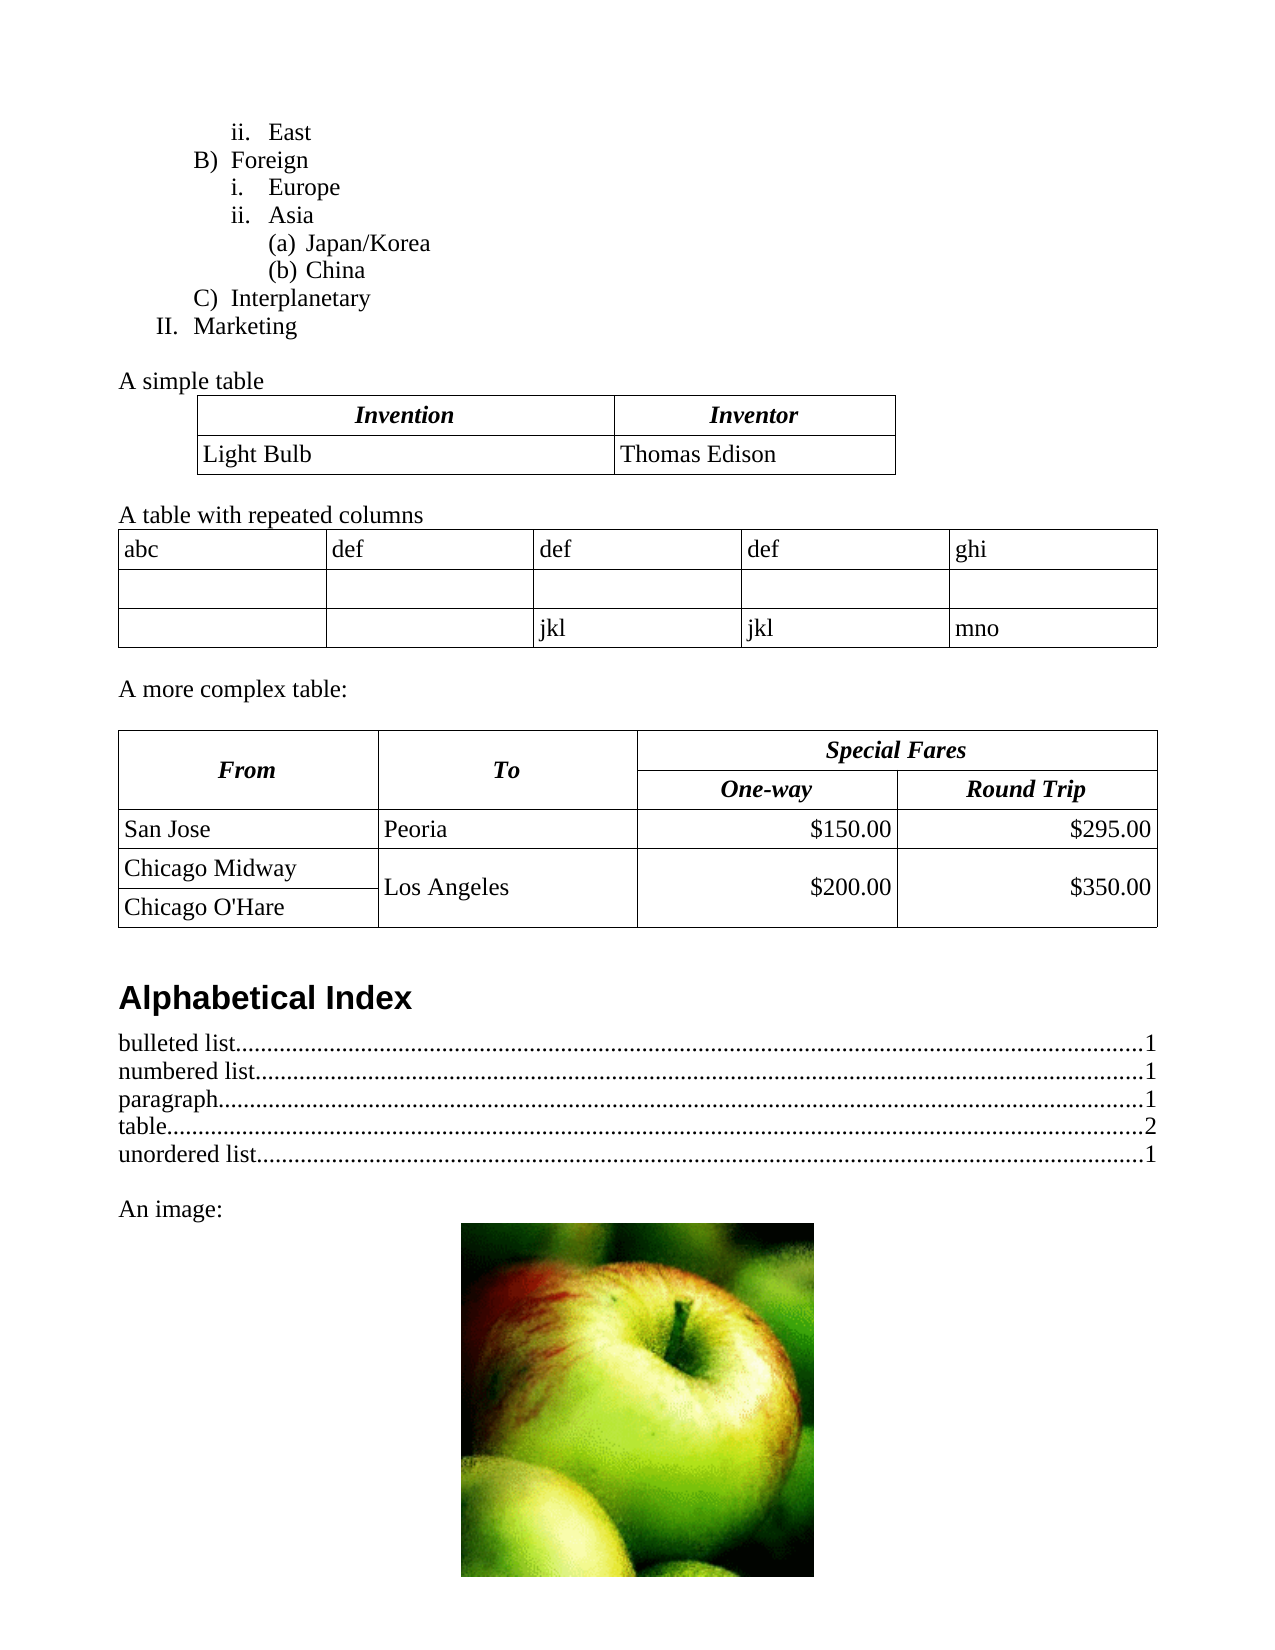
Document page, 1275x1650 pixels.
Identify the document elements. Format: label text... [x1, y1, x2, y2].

list Asia [231, 201, 1157, 229]
subtitle Alphabetical Index [118, 979, 1157, 1017]
text unordered list 1 [118, 1140, 1157, 1168]
table_cell Peoria [379, 810, 637, 848]
table_header ghi [950, 530, 1157, 568]
table_cell mno [950, 609, 1157, 647]
list Europe [231, 173, 1157, 201]
text A simple table [118, 367, 1157, 395]
table_cell jkl [534, 609, 741, 647]
table_cell [119, 570, 326, 608]
table_header Inventor [615, 396, 895, 434]
text numbered list 1 [118, 1057, 1157, 1085]
table_cell Light Bulb [198, 436, 614, 474]
table_header def [327, 530, 533, 568]
table_cell [327, 570, 533, 608]
table_header Chicago Midway [119, 849, 378, 887]
table_cell $295.00 [898, 810, 1157, 848]
table_cell jkl [742, 609, 949, 647]
table_header Invention [198, 396, 614, 434]
list Interplanetary [193, 284, 1157, 312]
table_cell [950, 570, 1157, 608]
table_cell Chicago O'Hare [119, 889, 378, 927]
list East [231, 118, 1157, 146]
table_cell [742, 570, 949, 608]
table_cell $150.00 [638, 810, 897, 848]
table_cell Round Trip [898, 771, 1157, 809]
list China [268, 257, 1157, 284]
list Foreign [193, 146, 1157, 173]
table_cell One-way [638, 771, 897, 809]
table_header def [742, 530, 949, 568]
table_header To [379, 731, 637, 809]
list Marketing [156, 312, 1157, 340]
table_header def [534, 530, 741, 568]
text A table with repeated columns [118, 502, 1157, 529]
table_cell $350.00 [898, 849, 1157, 927]
table_cell [119, 609, 326, 647]
table_cell San Jose [119, 810, 378, 848]
list Japan/Korea [268, 229, 1157, 257]
text paragraph 1 [118, 1085, 1157, 1112]
text bulleted list 1 [118, 1029, 1157, 1057]
table_cell [327, 609, 533, 647]
table_cell Thomas Edison [615, 436, 895, 474]
table_cell Los Angeles [379, 849, 637, 927]
table_cell [534, 570, 741, 608]
table_header From [119, 731, 378, 809]
table_header Special Fares [638, 731, 1157, 769]
text An image: [118, 1196, 1157, 1223]
text table 2 [118, 1112, 1157, 1140]
text A more complex table: [118, 675, 1157, 703]
picture [461, 1223, 814, 1577]
table_header abc [119, 530, 326, 568]
table_cell $200.00 [638, 849, 897, 927]
